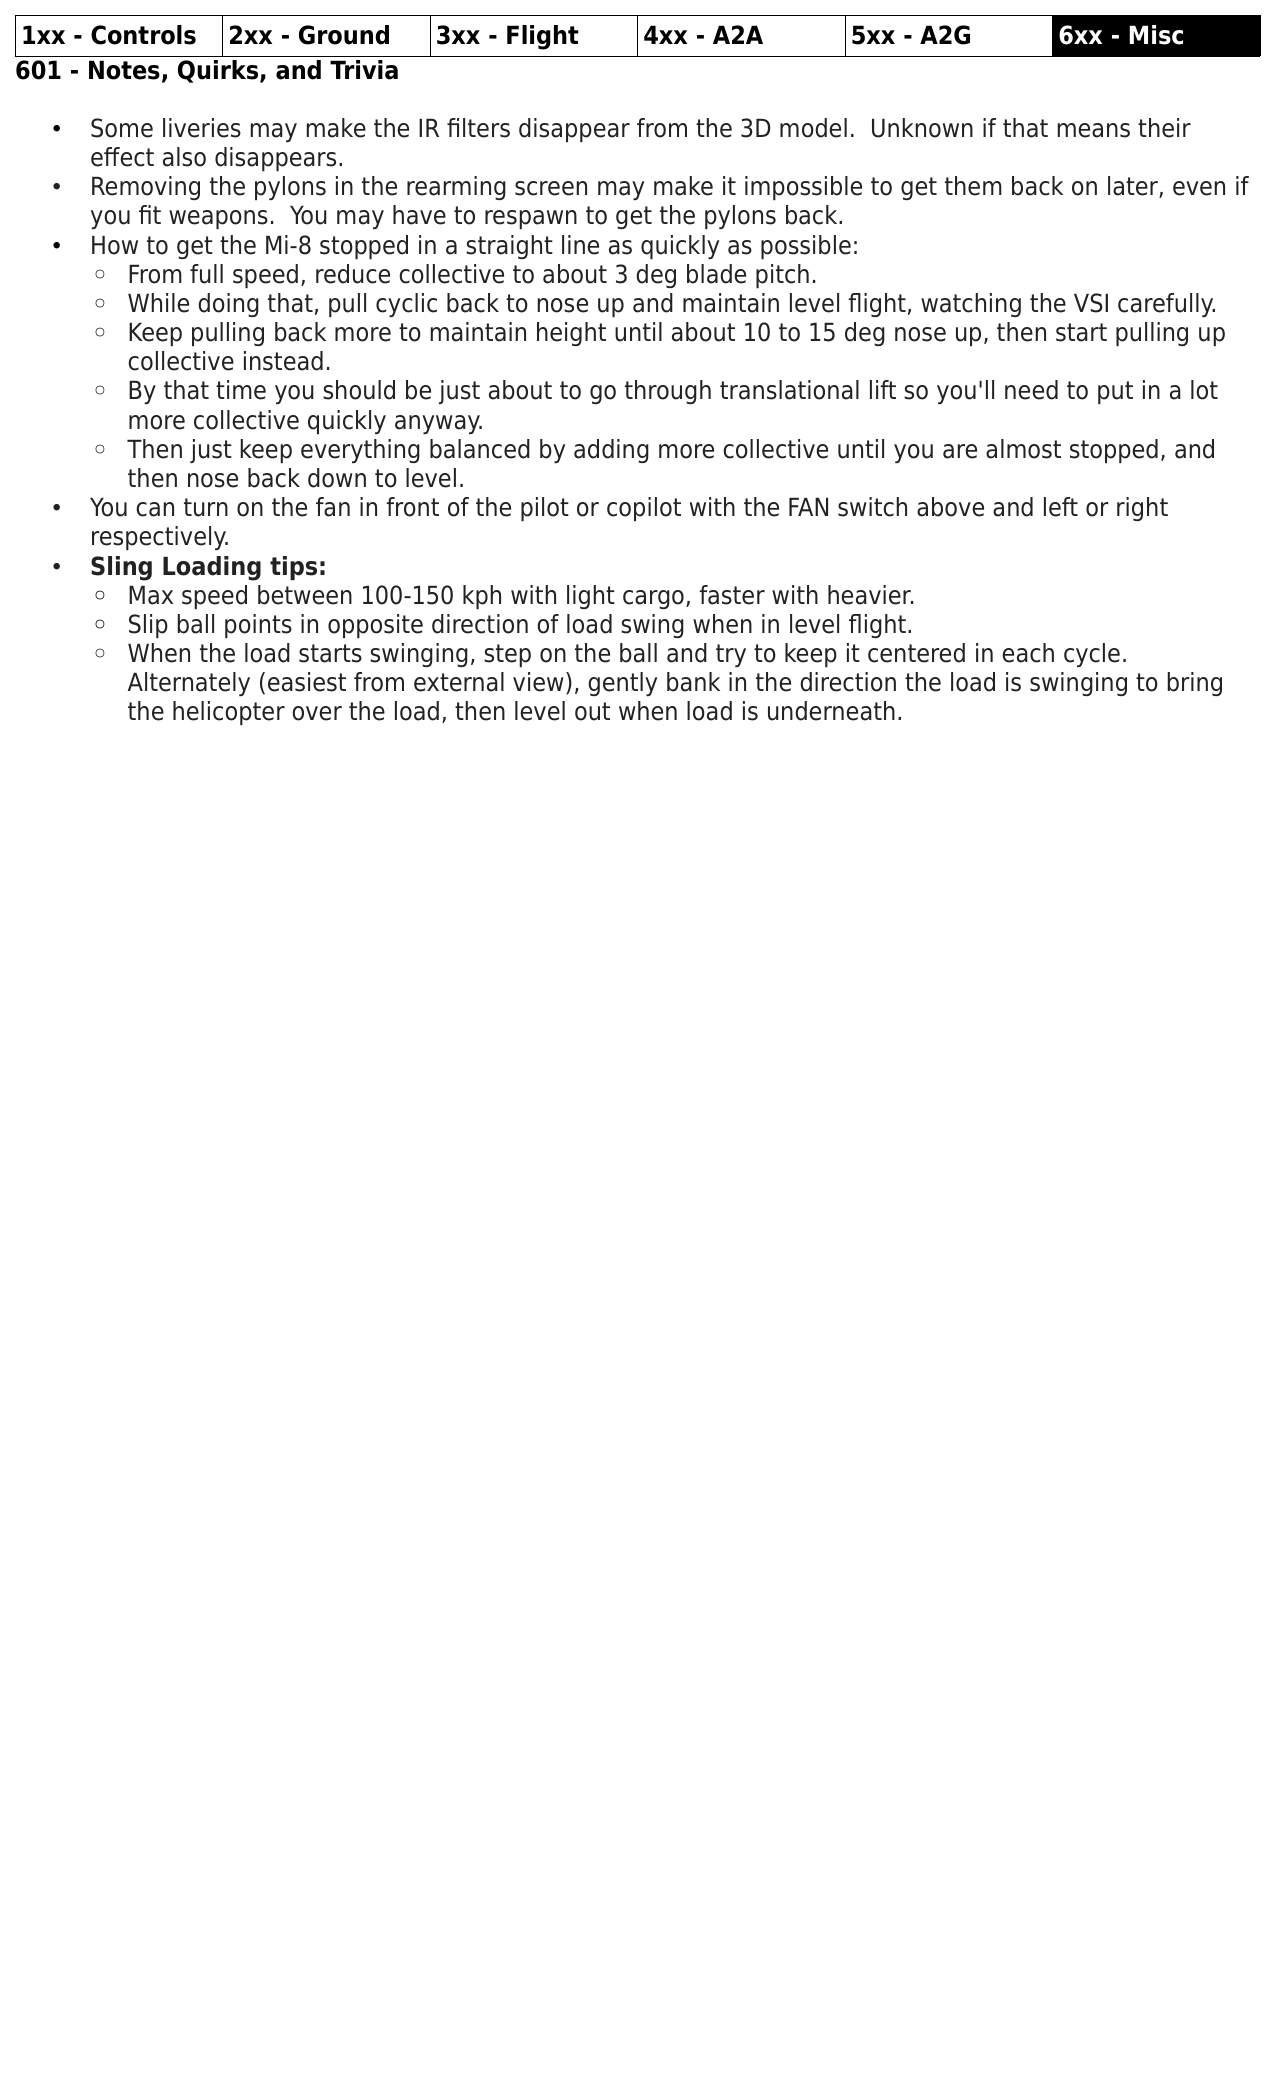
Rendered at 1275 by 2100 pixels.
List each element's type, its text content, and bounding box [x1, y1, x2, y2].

text 601 - Notes, Quirks, and Trivia [15, 57, 1260, 85]
table_header 2xx - Ground [223, 16, 430, 56]
table_header 5xx - A2G [846, 16, 1052, 56]
list Some liveries may make the IR filters disappear from the 3D model. Unknown if that means their effect also disappears. [52, 114, 1260, 172]
table_header 3xx - Flight [431, 16, 637, 56]
table_header 1xx - Controls [16, 16, 222, 56]
list By that time you should be just about to go through translational lift so you'll need to put in a lot more collective quickly anyway. [90, 377, 1260, 435]
list Sling Loading tips: [52, 552, 1260, 581]
list Then just keep everything balanced by adding more collective until you are almost stopped, and then nose back down to level. [90, 435, 1260, 493]
list You can turn on the fan in front of the pilot or copilot with the FAN switch above and left or right respectively. [52, 493, 1260, 552]
list Removing the pylons in the rearming screen may make it impossible to get them back on later, even if you fit weapons. You may have to respawn to get the pylons back. [52, 172, 1260, 231]
table_header 6xx - Misc [1053, 16, 1260, 56]
list From full speed, reduce collective to about 3 deg blade pitch. [90, 260, 1260, 289]
list While doing that, pull cyclic back to nose up and maintain level flight, watching the VSI carefully. [90, 289, 1260, 318]
list Max speed between 100-150 kph with light cargo, faster with heavier. [90, 581, 1260, 610]
table_header 4xx - A2A [638, 16, 845, 56]
list When the load starts swinging, step on the ball and try to keep it centered in each cycle. Alternately (easiest from external view), gently bank in the direction the load is swinging to bring the helicopter over the load, then level out when load is underneath. [90, 639, 1260, 727]
list Slip ball points in opposite direction of load swing when in level flight. [90, 610, 1260, 639]
list Keep pulling back more to maintain height until about 10 to 15 deg nose up, then start pulling up collective instead. [90, 318, 1260, 377]
list How to get the Mi-8 stopped in a straight line as quickly as possible: [52, 231, 1260, 260]
